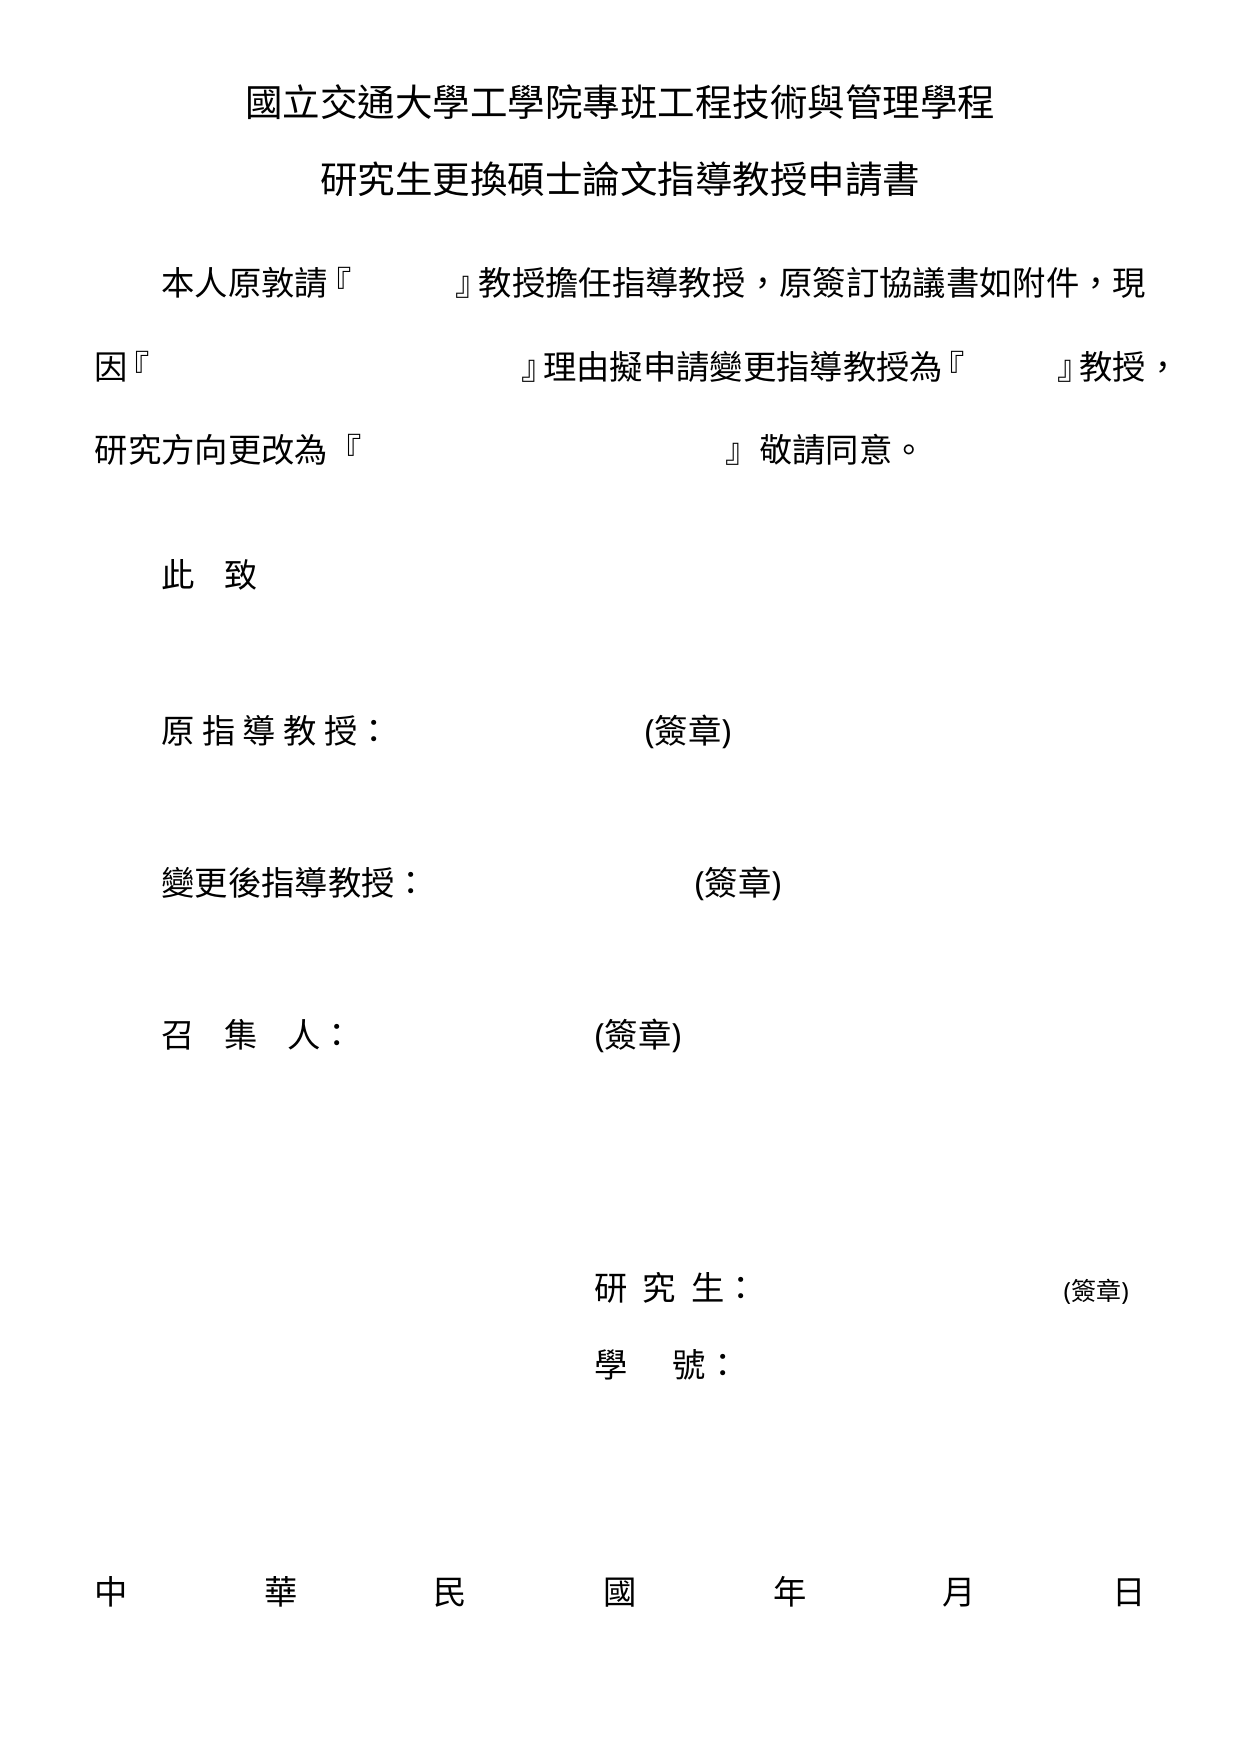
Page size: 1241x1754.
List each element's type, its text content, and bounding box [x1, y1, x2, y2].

text 中華民國年月日 [94, 1562, 1146, 1614]
text 國立交通大學工學院專班工程技術與管理學程 [94, 75, 1146, 127]
text 原 指 導 教 授： (簽章) [94, 702, 1146, 754]
text 變更後指導教授： (簽章) [94, 854, 1146, 906]
text 研 究 生： (簽章) [94, 1258, 1146, 1310]
text 學 號： [94, 1335, 1146, 1387]
text 本人原敦請『 』教授擔任指導教授，原簽訂協議書如附件，現因『 』理由擬申請變更指導教授為『 』教授，研究方向更改為『 』敬請同意。 [94, 229, 1146, 479]
text 研究生更換碩士論文指導教授申請書 [94, 152, 1146, 204]
text 召 集 人： (簽章) [94, 1006, 1146, 1058]
text 此 致 [94, 529, 1146, 602]
